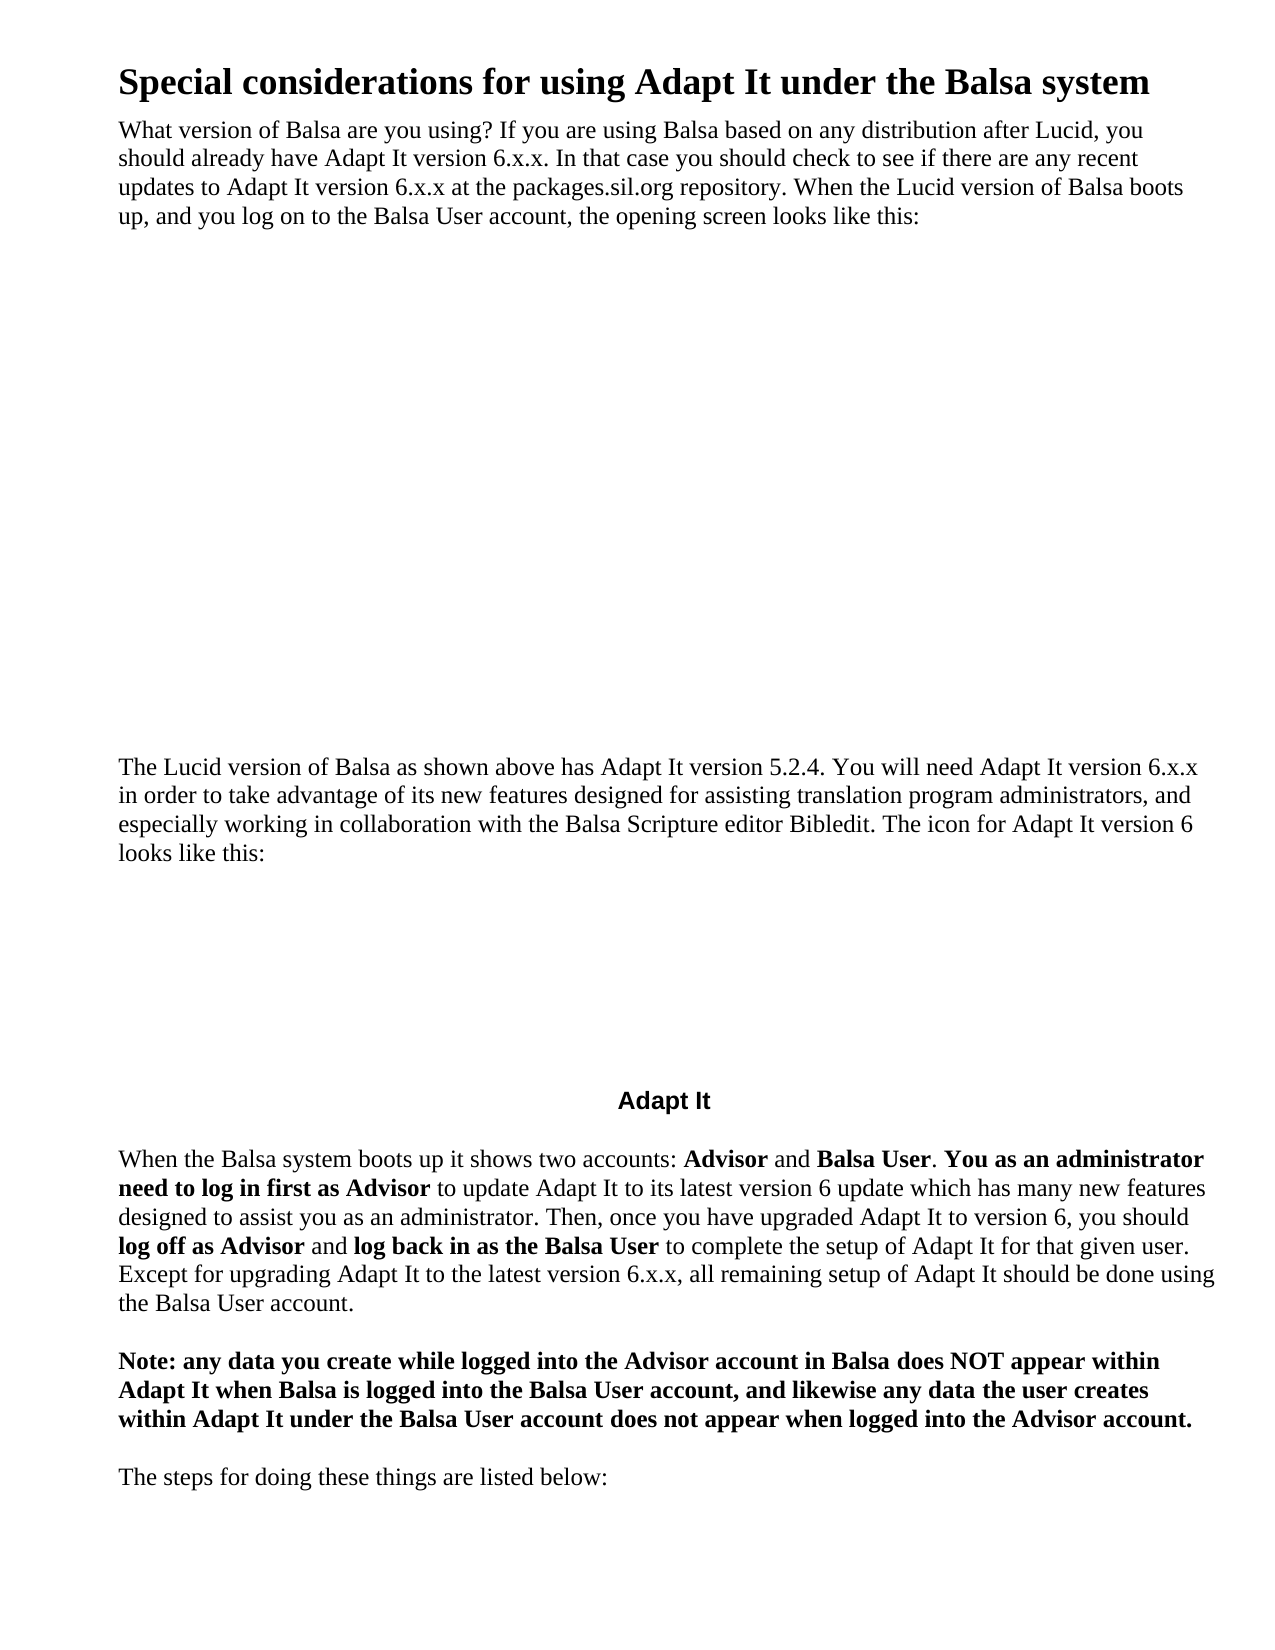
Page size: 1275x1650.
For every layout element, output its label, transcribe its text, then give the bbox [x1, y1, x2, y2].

subtitle Special considerations for using Adapt It under the Balsa system [118, 59, 1216, 102]
text What version of Balsa are you using? If you are using Balsa based on any distribution after Lucid, you should already have Adapt It version 6.x.x. In that case you should check to see if there are any recent updates to Adapt It version 6.x.x at the packages.sil.org repository. When the Lucid version of Balsa boots up, and you log on to the Balsa User account, the opening screen looks like this: [118, 115, 1216, 230]
text The Lucid version of Balsa as shown above has Adapt It version 5.2.4. You will need Adapt It version 6.x.x in order to take advantage of its new features designed for assisting translation program administrators, and especially working in collaboration with the Balsa Scripture editor Bibledit. The icon for Adapt It version 6 looks like this: [118, 752, 1216, 867]
text Note: any data you create while logged into the Advisor account in Balsa does NOT appear within Adapt It when Balsa is logged into the Balsa User account, and likewise any data the user creates within Adapt It under the Balsa User account does not appear when logged into the Advisor account. [118, 1346, 1216, 1433]
text The steps for doing these things are listed below: [118, 1462, 1216, 1491]
text Adapt It [118, 896, 1216, 1115]
text When the Balsa system boots up it shows two accounts: Advisor and Balsa User. You as an administrator need to log in first as Advisor to update Adapt It to its latest version 6 update which has many new features designed to assist you as an administrator. Then, once you have upgraded Adapt It to version 6, you should log off as Advisor and log back in as the Balsa User to complete the setup of Adapt It for that given user. Except for upgrading Adapt It to the latest version 6.x.x, all remaining setup of Adapt It should be done using the Balsa User account. [118, 1144, 1216, 1317]
